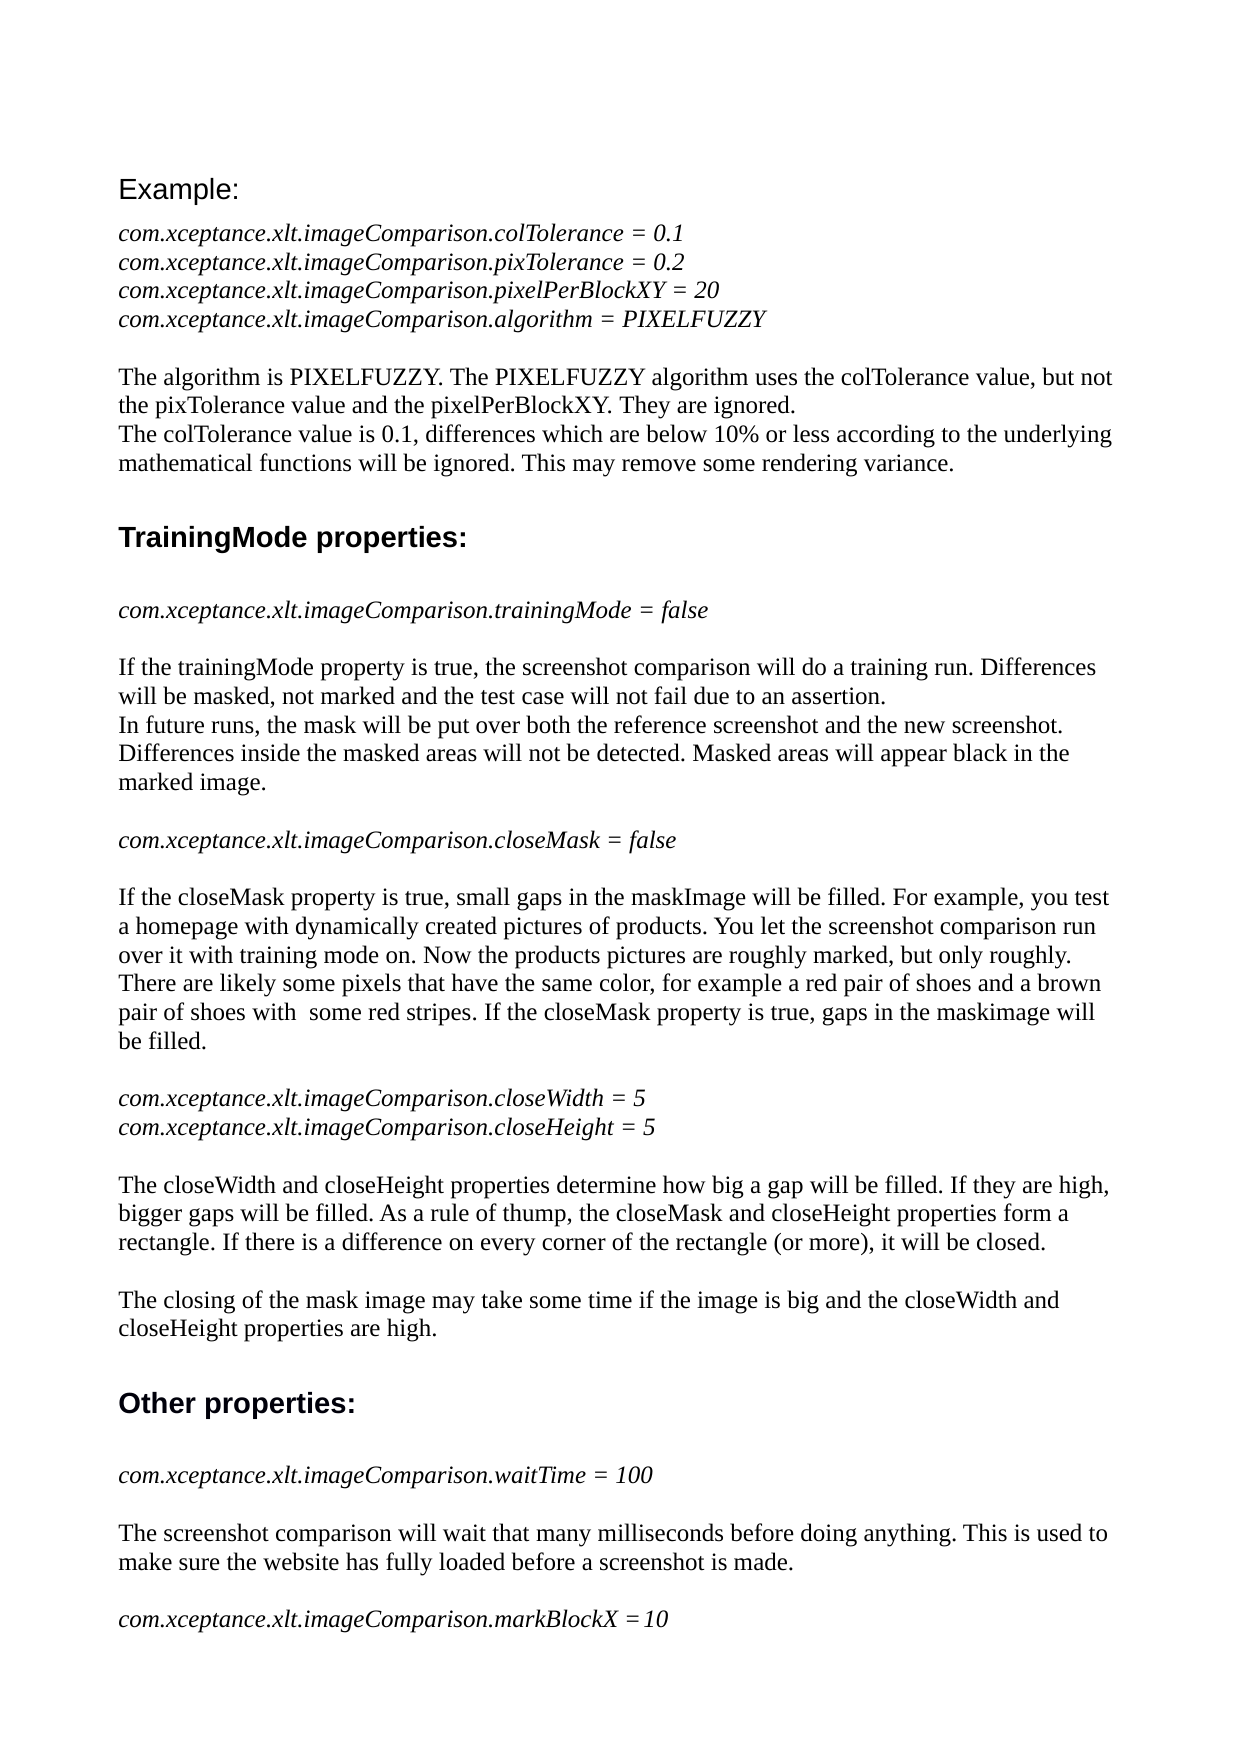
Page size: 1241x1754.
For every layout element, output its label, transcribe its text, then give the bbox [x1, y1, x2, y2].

text com.xceptance.xlt.imageComparison.waitTime = 100 [118, 1460, 1122, 1489]
text Differences inside the masked areas will not be detected. Masked areas will appear black in the marked image. [118, 738, 1122, 796]
text com.xceptance.xlt.imageComparison.closeHeight = 5 [118, 1112, 1122, 1141]
text com.xceptance.xlt.imageComparison.closeMask = false [118, 825, 1122, 853]
subtitle Example: [118, 172, 1122, 205]
text The closeWidth and closeHeight properties determine how big a gap will be filled. If they are high, bigger gaps will be filled. As a rule of thump, the closeMask and closeHeight properties form a rectangle. If there is a difference on every corner of the rectangle (or more), it will be closed. [118, 1170, 1122, 1256]
subtitle TrainingMode properties: [118, 520, 1122, 553]
text In future runs, the mask will be put over both the reference screenshot and the new screenshot. [118, 710, 1122, 738]
text com.xceptance.xlt.imageComparison.pixTolerance = 0.2 [118, 247, 1122, 275]
text com.xceptance.xlt.imageComparison.pixelPerBlockXY = 20 [118, 275, 1122, 304]
text com.xceptance.xlt.imageComparison.algorithm = PIXELFUZZY [118, 304, 1122, 333]
subtitle Other properties: [118, 1386, 1122, 1419]
text com.xceptance.xlt.imageComparison.closeWidth = 5 [118, 1083, 1122, 1112]
text If the closeMask property is true, small gaps in the maskImage will be filled. For example, you test a homepage with dynamically created pictures of products. You let the screenshot comparison run over it with training mode on. Now the products pictures are roughly marked, but only roughly. There are likely some pixels that have the same color, for example a red pair of shoes and a brown pair of shoes with some red stripes. If the closeMask property is true, gaps in the maskimage will be filled. [118, 882, 1122, 1055]
text com.xceptance.xlt.imageComparison.trainingMode = false [118, 595, 1122, 623]
text If the trainingMode property is true, the screenshot comparison will do a training run. Differences will be masked, not marked and the test case will not fail due to an assertion. [118, 652, 1122, 710]
text com.xceptance.xlt.imageComparison.markBlockX = 10 [118, 1604, 1122, 1633]
text The screenshot comparison will wait that many milliseconds before doing anything. This is used to make sure the website has fully loaded before a screenshot is made. [118, 1518, 1122, 1575]
text The colTolerance value is 0.1, differences which are below 10% or less according to the underlying mathematical functions will be ignored. This may remove some rendering variance. [118, 419, 1122, 477]
text com.xceptance.xlt.imageComparison.colTolerance = 0.1 [118, 218, 1122, 247]
text The closing of the mask image may take some time if the image is big and the closeWidth and closeHeight properties are high. [118, 1285, 1122, 1342]
text The algorithm is PIXELFUZZY. The PIXELFUZZY algorithm uses the colTolerance value, but not the pixTolerance value and the pixelPerBlockXY. They are ignored. [118, 362, 1122, 419]
